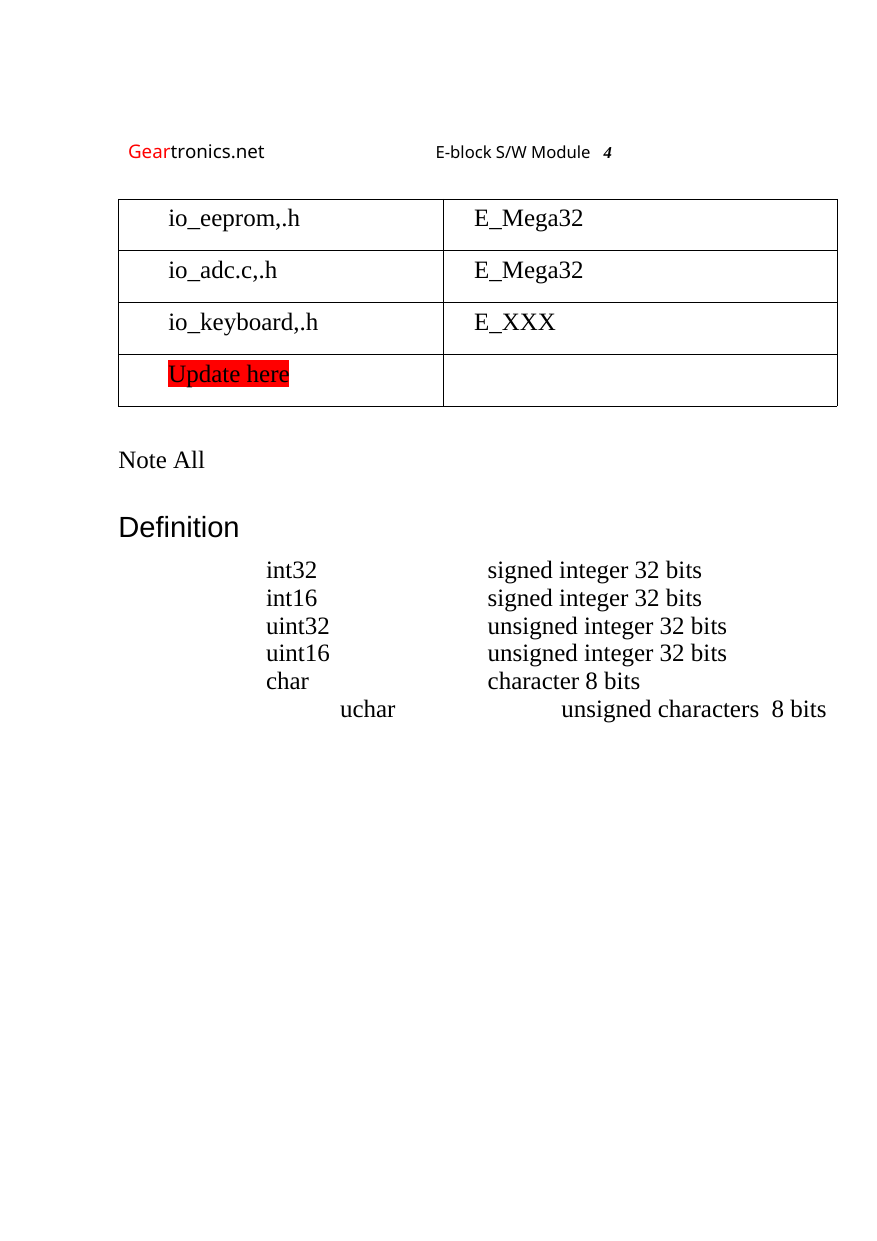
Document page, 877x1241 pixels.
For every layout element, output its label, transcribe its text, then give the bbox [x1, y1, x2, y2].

table_cell io_eeprom,.h [119, 200, 443, 250]
table_cell io_adc.c,.h [119, 251, 443, 302]
table_cell Update here [119, 355, 443, 406]
text Note All [118, 446, 837, 474]
table_cell E_Mega32 [444, 251, 837, 302]
table_cell [444, 355, 837, 406]
table_cell E_XXX [444, 303, 837, 354]
table_cell io_keyboard,.h [119, 303, 443, 354]
text int32 signed integer 32 bits [118, 556, 837, 584]
text uint32 unsigned integer 32 bits [118, 612, 837, 639]
table_cell E_Mega32 [444, 200, 837, 250]
text int16 signed integer 32 bits [118, 584, 837, 612]
subtitle Definition [118, 511, 837, 544]
text uint16 unsigned integer 32 bits char character 8 bits [118, 639, 837, 695]
text uchar unsigned characters 8 bits [118, 695, 837, 723]
